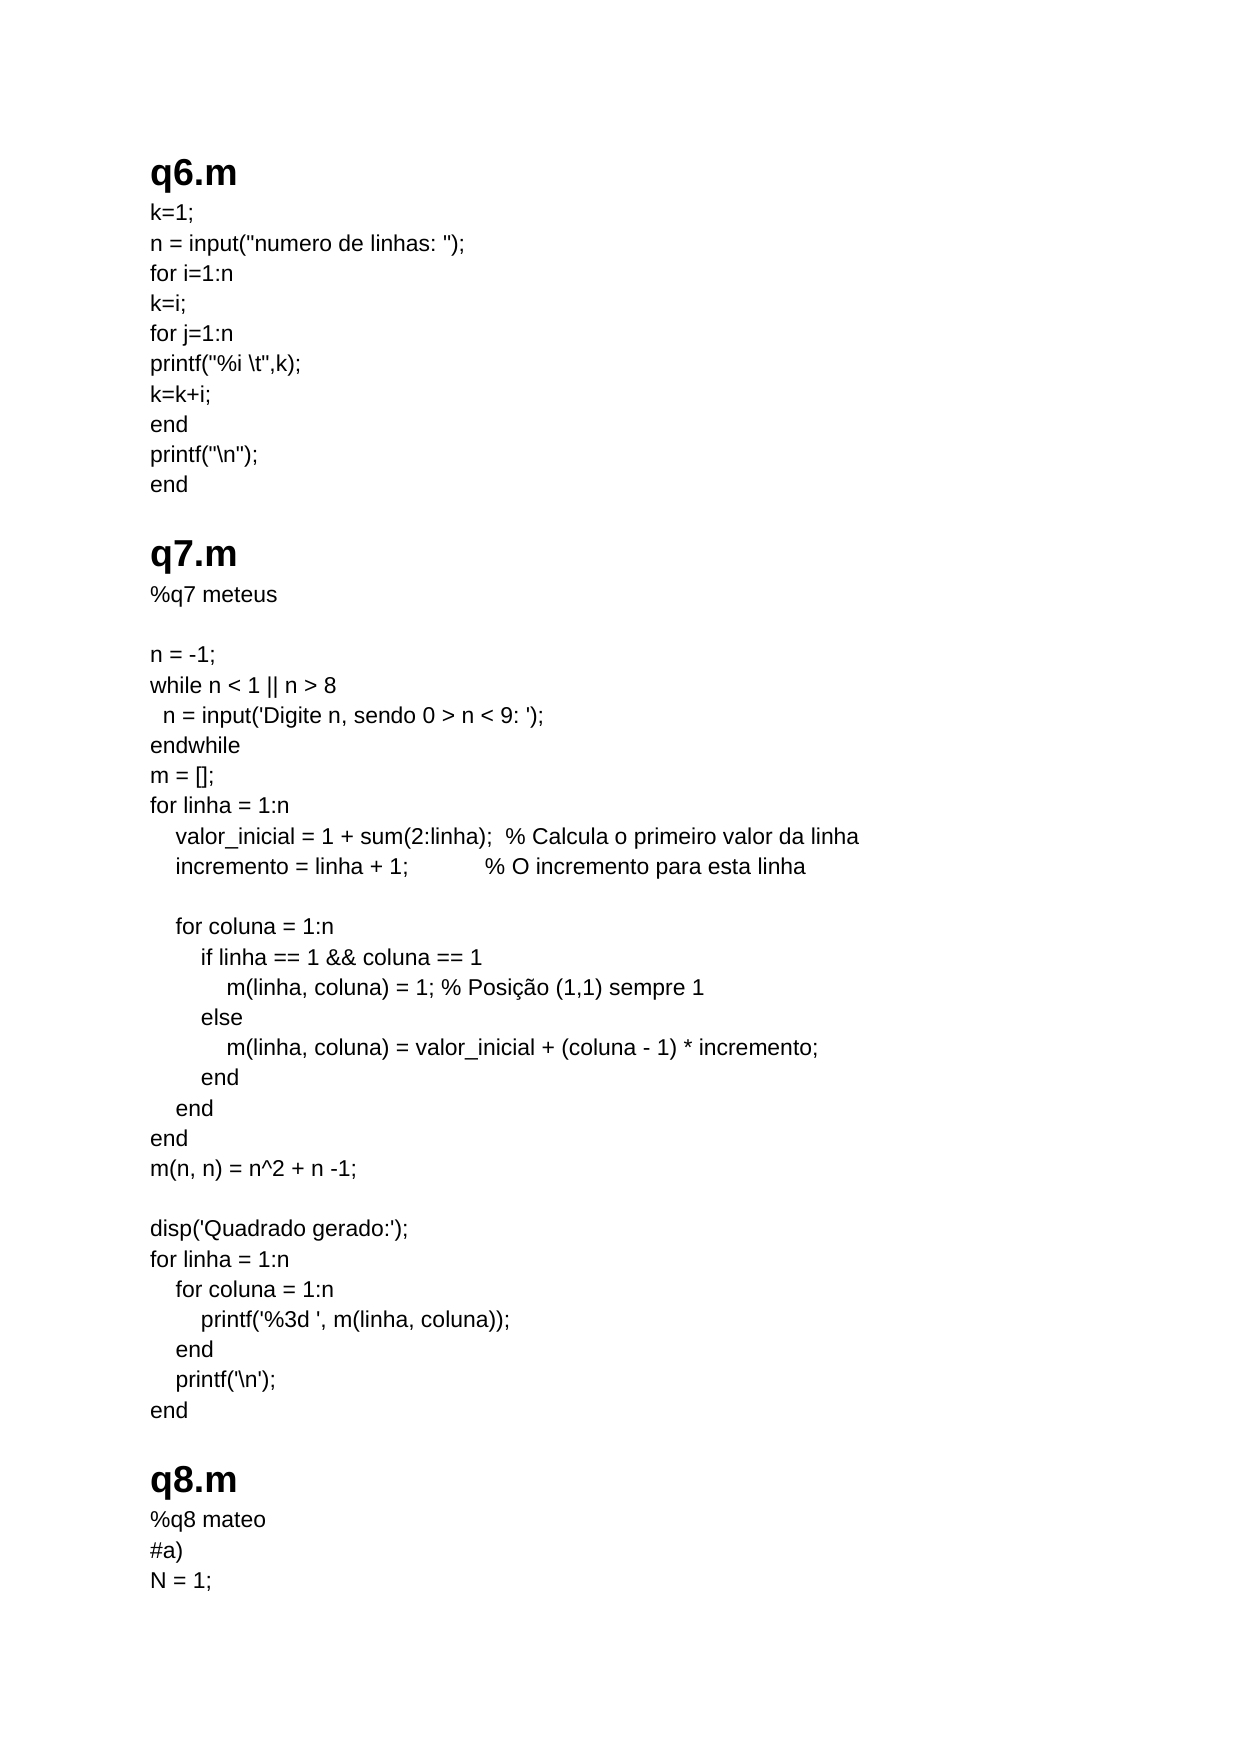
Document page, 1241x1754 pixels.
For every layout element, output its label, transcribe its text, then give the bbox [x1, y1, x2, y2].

text m(n, n) = n^2 + n -1; [150, 1155, 1090, 1181]
text end [150, 471, 1090, 498]
text %q7 meteus [150, 581, 1090, 607]
title q6.m [150, 150, 1090, 193]
text for coluna = 1:n [150, 1276, 1090, 1302]
text endwhile [150, 732, 1090, 758]
text valor_inicial = 1 + sum(2:linha); % Calcula o primeiro valor da linha [150, 823, 1090, 849]
text disp('Quadrado gerado:'); [150, 1215, 1090, 1242]
text for linha = 1:n [150, 792, 1090, 819]
text for i=1:n [150, 260, 1090, 286]
text printf("%i \t",k); [150, 350, 1090, 377]
text for j=1:n [150, 320, 1090, 347]
text k=i; [150, 290, 1090, 316]
text m(linha, coluna) = valor_inicial + (coluna - 1) * incremento; [150, 1034, 1090, 1061]
text incremento = linha + 1; % O incremento para esta linha [150, 853, 1090, 879]
text end [150, 411, 1090, 437]
text n = input("numero de linhas: "); [150, 229, 1090, 256]
text else [150, 1004, 1090, 1030]
text printf('\n'); [150, 1366, 1090, 1393]
text k=1; [150, 199, 1090, 226]
text m = []; [150, 762, 1090, 789]
text k=k+i; [150, 381, 1090, 407]
text #a) [150, 1537, 1090, 1563]
text for linha = 1:n [150, 1246, 1090, 1272]
text for coluna = 1:n [150, 913, 1090, 940]
text %q8 mateo [150, 1506, 1090, 1533]
text printf("\n"); [150, 441, 1090, 467]
text if linha == 1 && coluna == 1 [150, 943, 1090, 970]
text end [150, 1064, 1090, 1091]
text printf('%3d ', m(linha, coluna)); [150, 1306, 1090, 1332]
title q7.m [150, 532, 1090, 575]
text while n < 1 || n > 8 [150, 672, 1090, 698]
text end [150, 1125, 1090, 1151]
text end [150, 1094, 1090, 1121]
text m(linha, coluna) = 1; % Posição (1,1) sempre 1 [150, 974, 1090, 1000]
text end [150, 1397, 1090, 1423]
text n = input('Digite n, sendo 0 > n < 9: '); [150, 702, 1090, 728]
text end [150, 1336, 1090, 1363]
text N = 1; [150, 1567, 1090, 1593]
text n = -1; [150, 641, 1090, 668]
title q8.m [150, 1457, 1090, 1500]
